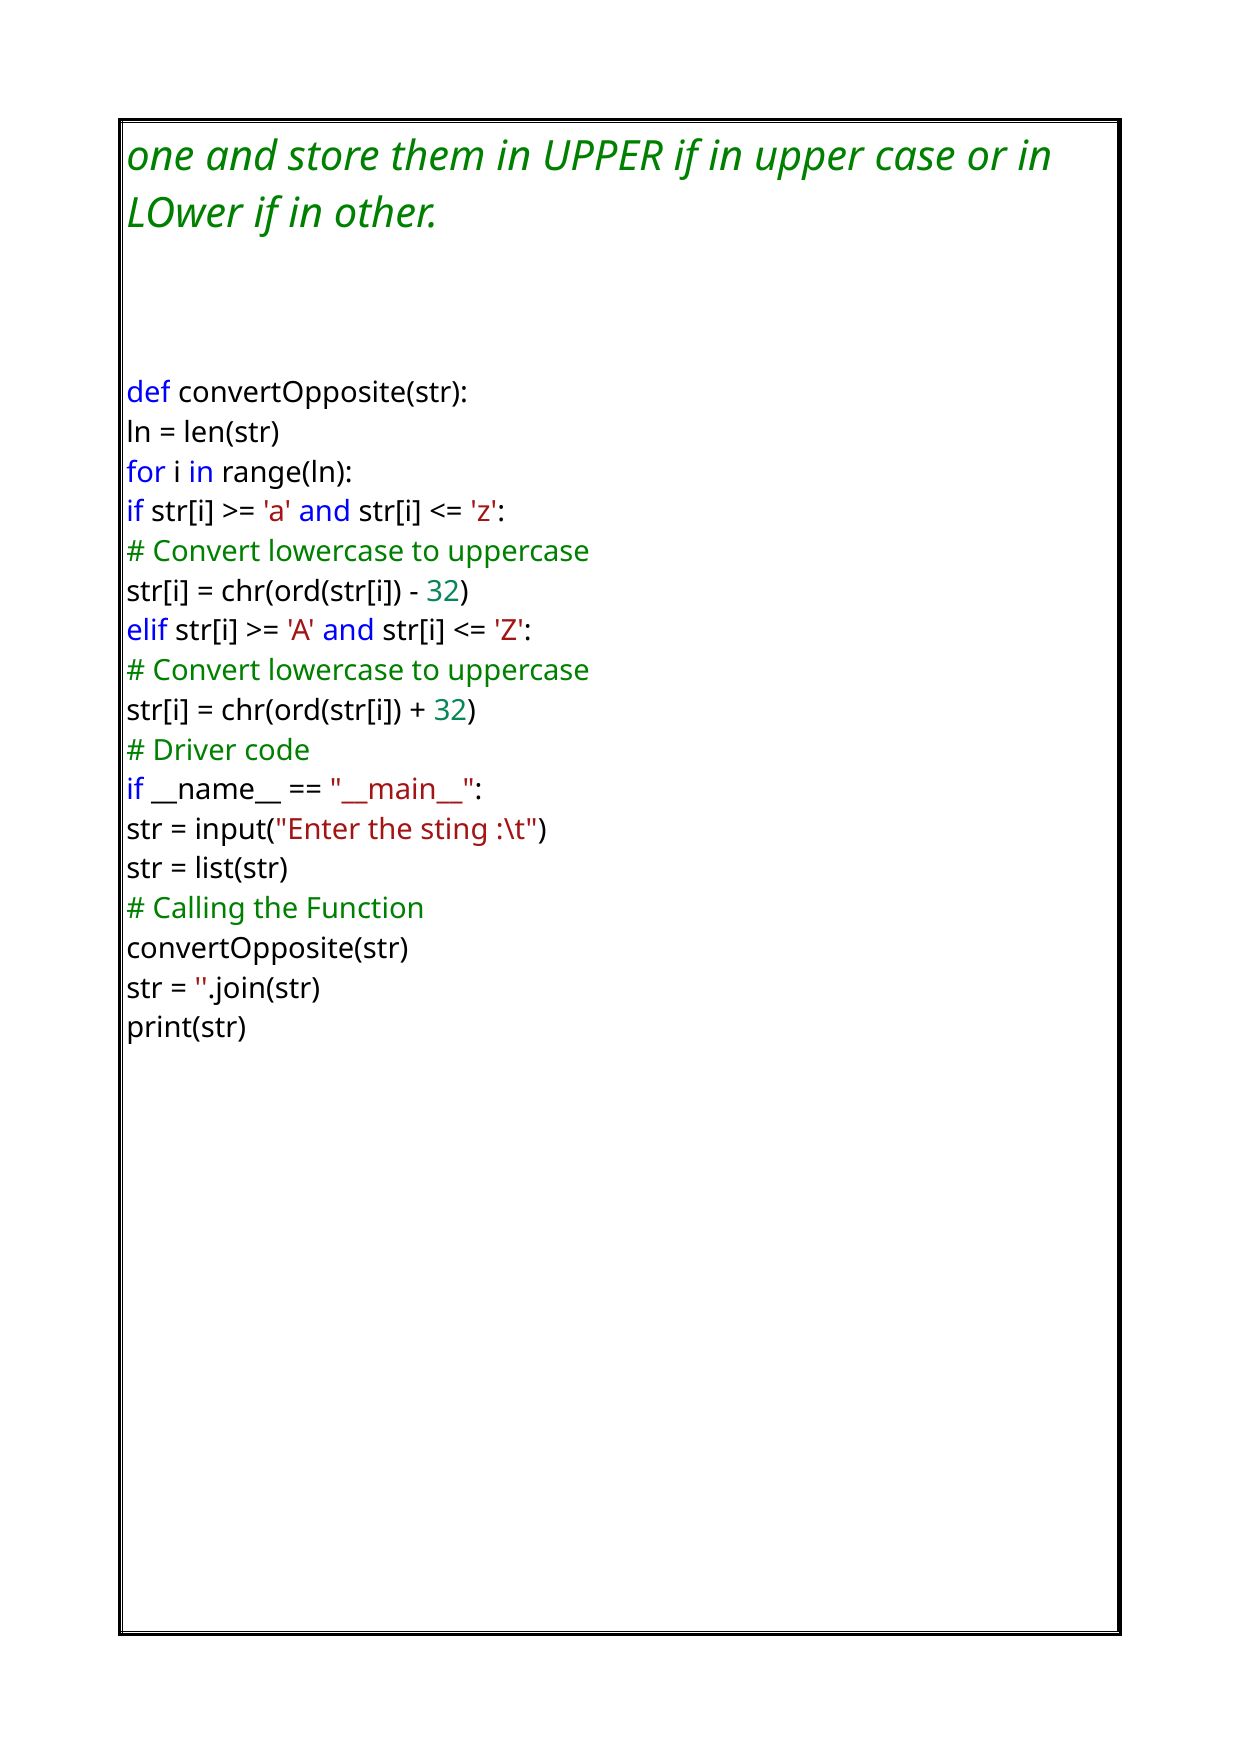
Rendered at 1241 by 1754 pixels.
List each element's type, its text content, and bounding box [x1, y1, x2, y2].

text ln = len(str) [126, 411, 1114, 451]
text one and store them in UPPER if in upper case or in LOwer if in other. [126, 126, 1114, 239]
text if __name__ == "__main__": [126, 768, 1114, 808]
text elif str[i] >= 'A' and str[i] <= 'Z': [126, 610, 1114, 649]
text str = ''.join(str) [126, 967, 1114, 1007]
text if str[i] >= 'a' and str[i] <= 'z': [126, 491, 1114, 530]
text str[i] = chr(ord(str[i]) - 32) [126, 570, 1114, 610]
text # Calling the Function [126, 887, 1114, 927]
text # Driver code [126, 729, 1114, 768]
text str = input("Enter the sting :\t") [126, 808, 1114, 848]
text str[i] = chr(ord(str[i]) + 32) [126, 689, 1114, 729]
text # Convert lowercase to uppercase [126, 530, 1114, 570]
text # Convert lowercase to uppercase [126, 649, 1114, 689]
text convertOpposite(str) [126, 927, 1114, 967]
text def convertOpposite(str): [126, 372, 1114, 411]
text print(str) [126, 1007, 1114, 1046]
text for i in range(ln): [126, 451, 1114, 491]
text str = list(str) [126, 848, 1114, 887]
